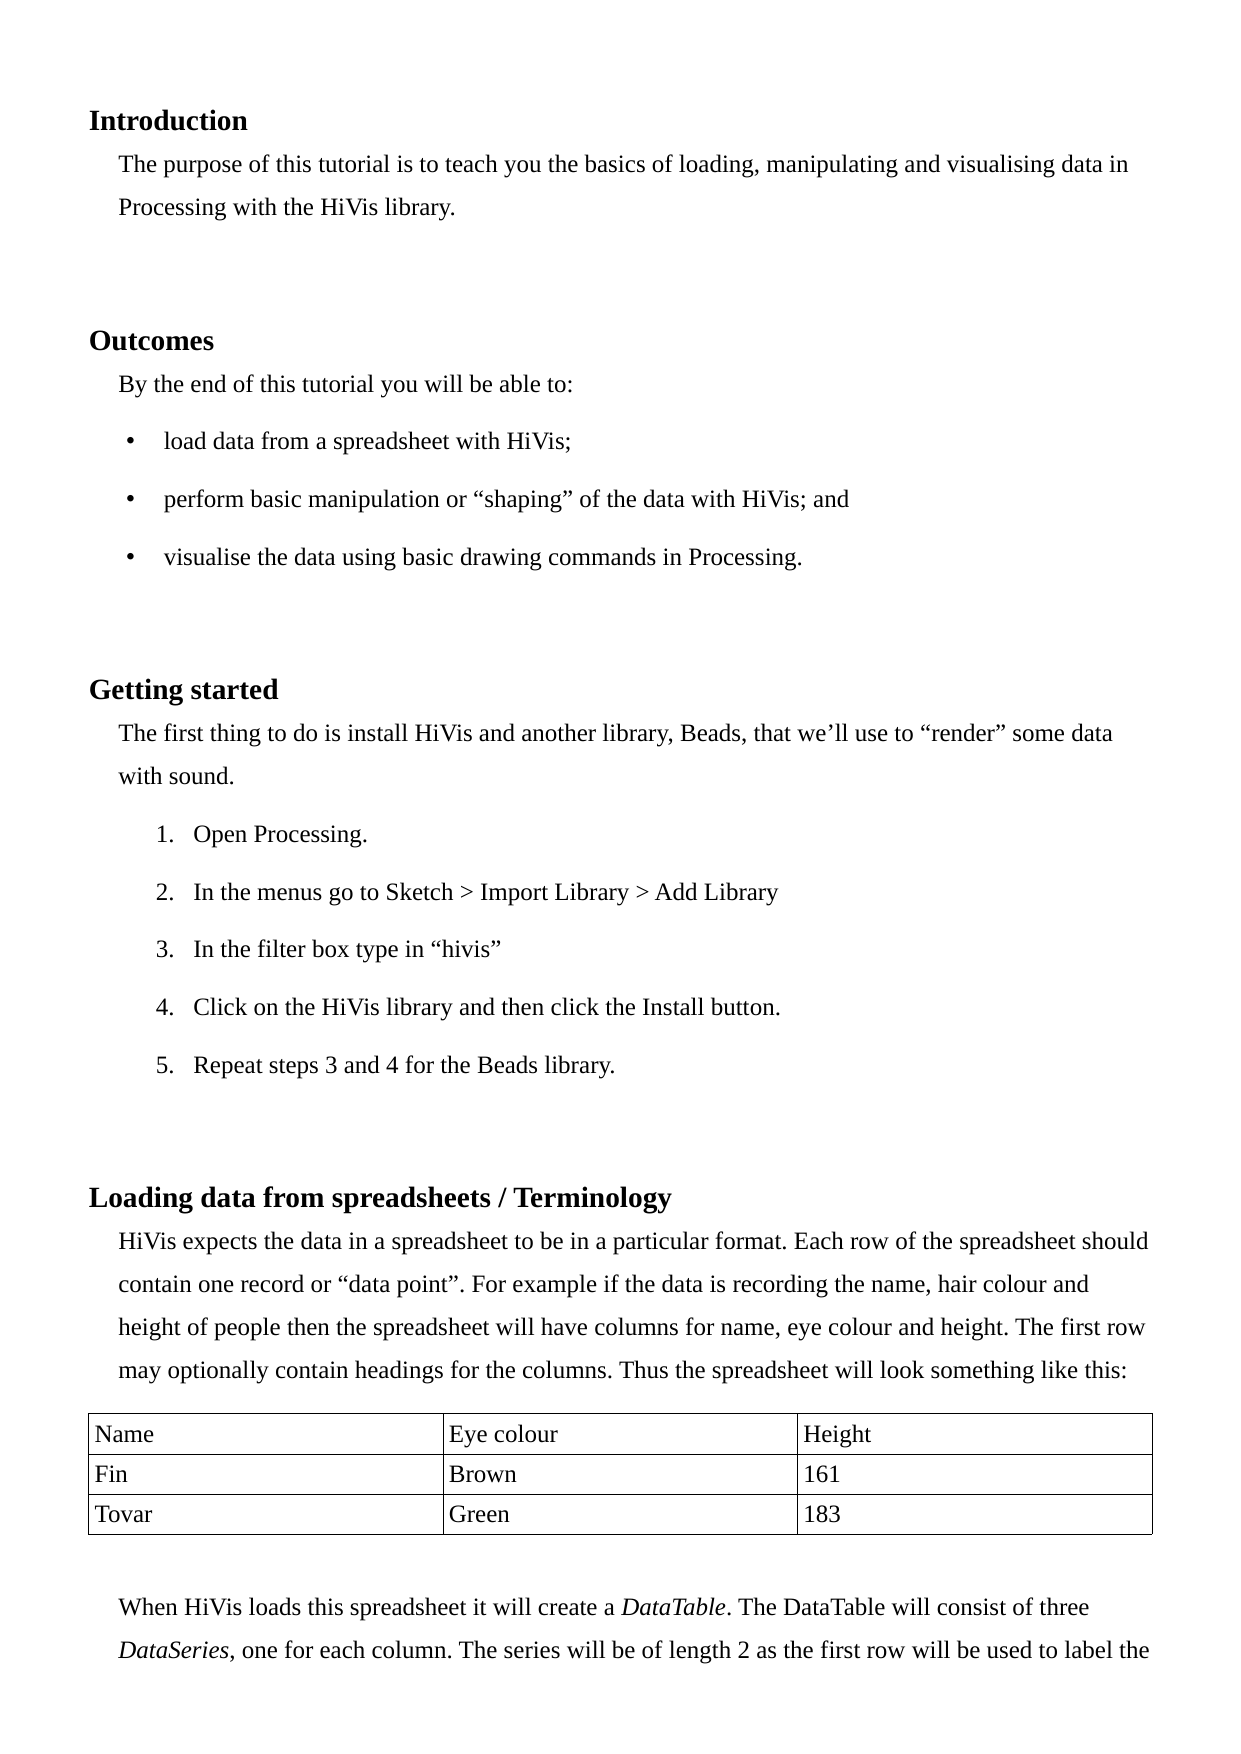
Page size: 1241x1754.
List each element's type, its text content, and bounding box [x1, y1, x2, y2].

subtitle Introduction [88, 103, 1152, 137]
subtitle Getting started [88, 672, 1152, 706]
subtitle Outcomes [88, 322, 1152, 356]
table_cell 183 [798, 1495, 1152, 1534]
text When HiVis loads this spreadsheet it will create a DataTable. The DataTable will consist of three DataSeries, one for each column. The series will be of length 2 as the first row will be used to label the [118, 1592, 1152, 1664]
table_cell Brown [444, 1455, 797, 1494]
table_header Eye colour [444, 1414, 797, 1453]
list Open Processing. [156, 819, 1152, 848]
list perform basic manipulation or “shaping” of the data with HiVis; and [126, 484, 1152, 513]
list In the menus go to Sketch > Import Library > Add Library [156, 877, 1152, 905]
table_cell Fin [89, 1455, 443, 1494]
table_header Name [89, 1414, 443, 1453]
list Click on the HiVis library and then click the Install button. [156, 992, 1152, 1021]
list load data from a spreadsheet with HiVis; [126, 426, 1152, 455]
text HiVis expects the data in a spreadsheet to be in a particular format. Each row of the spreadsheet should contain one record or “data point”. For example if the data is recording the name, hair colour and height of people then the spreadsheet will have columns for name, eye colour and height. The first row may optionally contain headings for the columns. Thus the spreadsheet will look something like this: [118, 1226, 1152, 1384]
table_cell Green [444, 1495, 797, 1534]
text The purpose of this tutorial is to teach you the basics of loading, manipulating and visualising data in Processing with the HiVis library. [118, 149, 1152, 221]
table_cell 161 [798, 1455, 1152, 1494]
text By the end of this tutorial you will be able to: [118, 369, 1152, 397]
text The first thing to do is install HiVis and another library, Beads, that we’ll use to “render” some data with sound. [118, 718, 1152, 790]
subtitle Loading data from spreadsheets / Terminology [88, 1180, 1152, 1213]
table_cell Tovar [89, 1495, 443, 1534]
table_header Height [798, 1414, 1152, 1453]
list Repeat steps 3 and 4 for the Beads library. [156, 1050, 1152, 1078]
list visualise the data using basic drawing commands in Processing. [126, 542, 1152, 571]
list In the filter box type in “hivis” [156, 934, 1152, 963]
